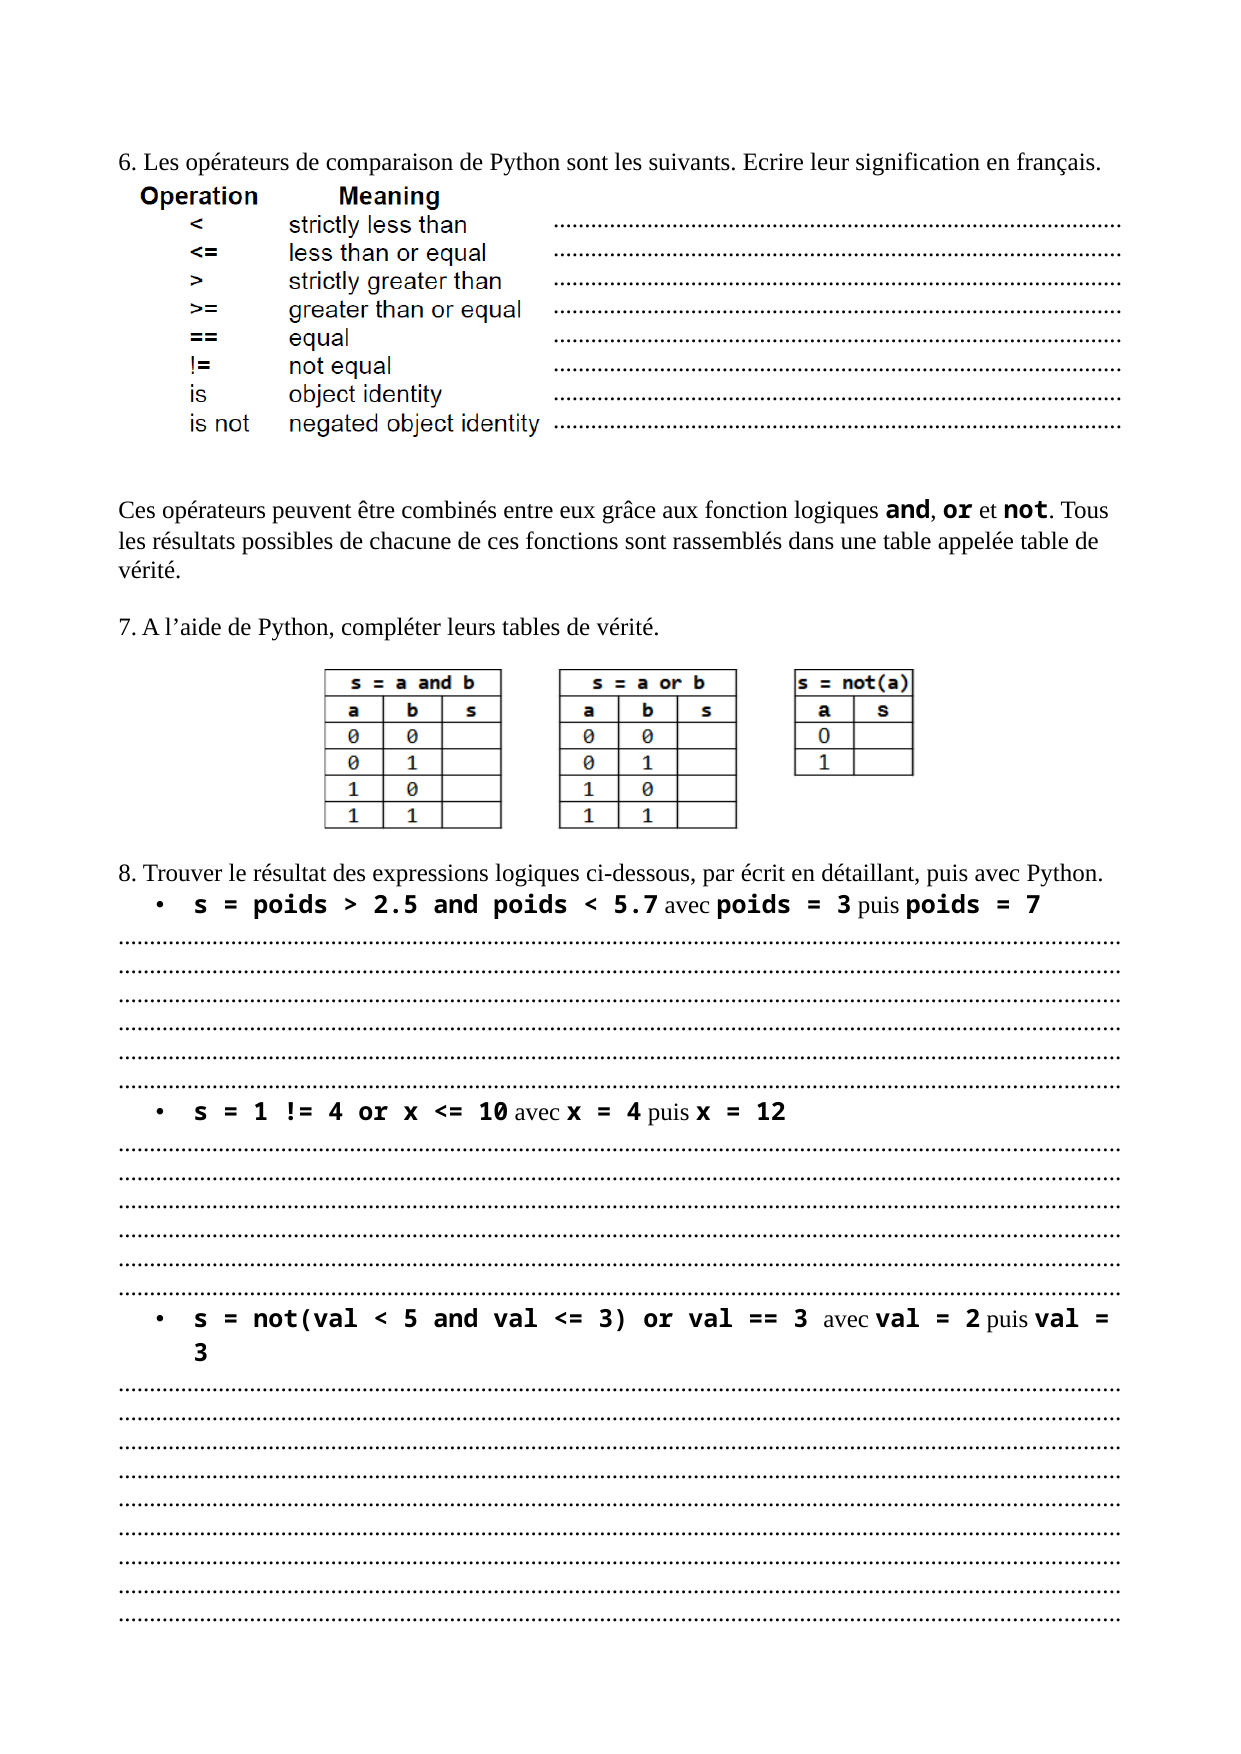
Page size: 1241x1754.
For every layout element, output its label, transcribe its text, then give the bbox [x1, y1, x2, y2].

text Ces opérateurs peuvent être combinés entre eux grâce aux fonction logiques and, or et not. Tous les résultats possibles de chacune de ces fonctions sont rassemblés dans une table appelée table de vérité. [118, 492, 1122, 583]
list s = poids > 2.5 and poids < 5.7 avec poids = 3 puis poids = 7 [156, 887, 1122, 921]
list s = not(val < 5 and val <= 3) or val == 3 avec val = 2 puis val = 3 [156, 1300, 1122, 1368]
text 7. A l’aide de Python, compléter leurs tables de vérité. [118, 612, 1122, 641]
picture [324, 669, 916, 830]
list s = 1 != 4 or x <= 10 avec x = 4 puis x = 12 [156, 1094, 1122, 1128]
picture [128, 176, 554, 443]
text 6. Les opérateurs de comparaison de Python sont les suivants. Ecrire leur signification en français. [118, 147, 1122, 176]
text 8. Trouver le résultat des expressions logiques ci-dessous, par écrit en détaillant, puis avec Python. [118, 858, 1122, 887]
